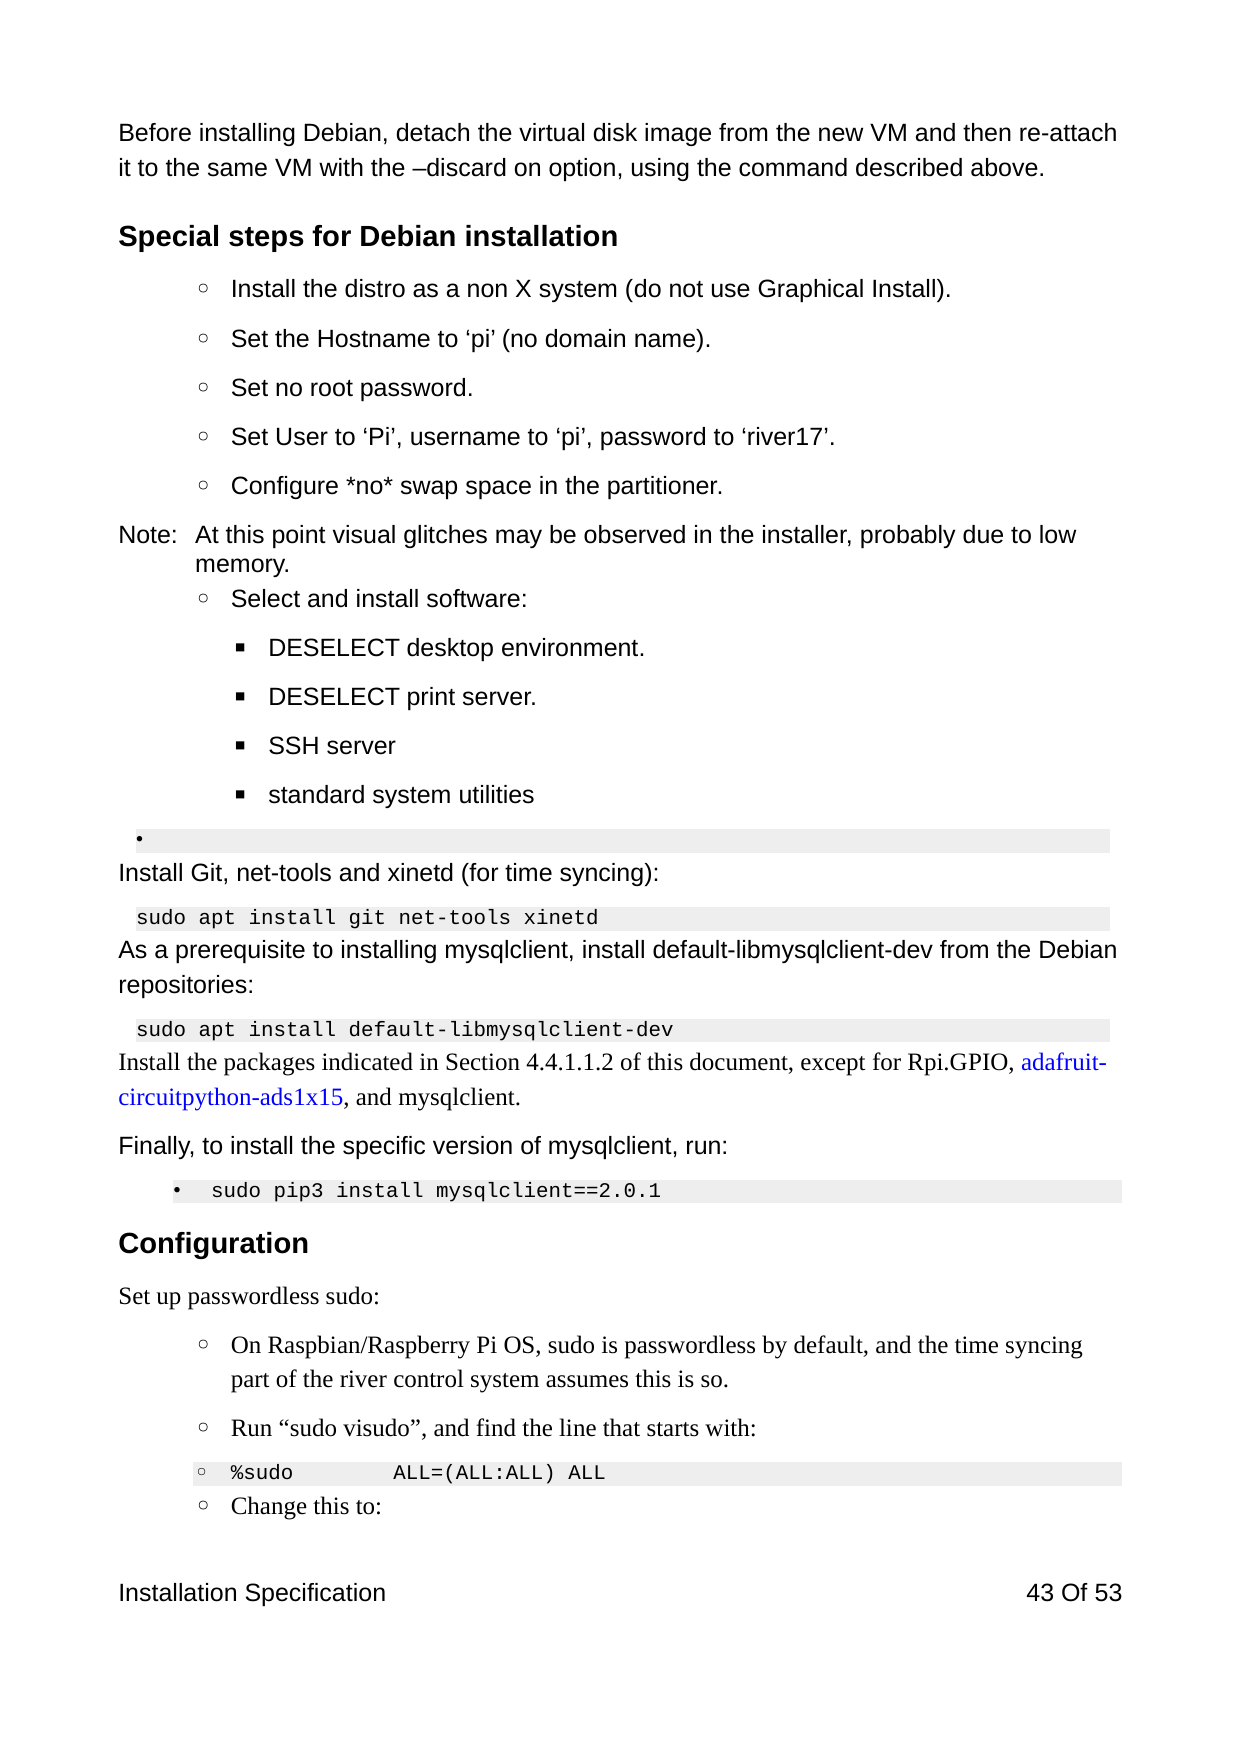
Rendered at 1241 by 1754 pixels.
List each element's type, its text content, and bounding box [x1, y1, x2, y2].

subtitle Configuration [118, 1226, 1122, 1259]
list Select and install software: [193, 584, 1122, 612]
text Install Git, net-tools and xinetd (for time syncing): [118, 858, 1122, 887]
text Install the packages indicated in Section 4.4.1.1.2 of this document, except for Rpi.GPIO, adafruit-circuitpython-ads1x15, and mysqlclient. [118, 1047, 1122, 1110]
list Install the distro as a non X system (do not use Graphical Install). [193, 274, 1122, 303]
list Run “sudo visudo”, and find the line that starts with: [193, 1413, 1122, 1442]
list DESELECT print server. [231, 682, 1122, 711]
list On Raspbian/Raspberry Pi OS, sudo is passwordless by default, and the time syncing part of the river control system assumes this is so. [193, 1330, 1122, 1393]
list Set no root password. [193, 373, 1122, 402]
list Set User to ‘Pi’, username to ‘pi’, password to ‘river17’. [193, 422, 1122, 451]
text Finally, to install the specific version of mysqlclient, run: [118, 1131, 1122, 1159]
list %sudo ALL=(ALL:ALL) ALL [193, 1462, 1122, 1486]
text Note: At this point visual glitches may be observed in the installer, probably due to low memory. [118, 520, 1122, 578]
list SSH server [231, 731, 1122, 760]
text Set up passwordless sudo: [118, 1281, 1122, 1309]
list Set the Hostname to ‘pi’ (no domain name). [193, 323, 1122, 352]
list Configure *no* swap space in the partitioner. [193, 471, 1122, 500]
list DESELECT desktop environment. [231, 633, 1122, 662]
text Before installing Debian, detach the virtual disk image from the new VM and then re-attach it to the same VM with the –discard on option, using the command described above. [118, 118, 1122, 181]
list Change this to: [193, 1491, 1122, 1519]
list standard system utilities [231, 780, 1122, 809]
text sudo apt install default-libmysqlclient-dev [136, 1019, 1110, 1042]
text sudo apt install git net-tools xinetd [136, 907, 1110, 931]
subtitle Special steps for Debian installation [118, 219, 1122, 253]
list sudo pip3 install mysqlclient==2.0.1 [173, 1180, 1122, 1203]
text As a prerequisite to installing mysqlclient, install default-libmysqlclient-dev from the Debian repositories: [118, 935, 1122, 998]
